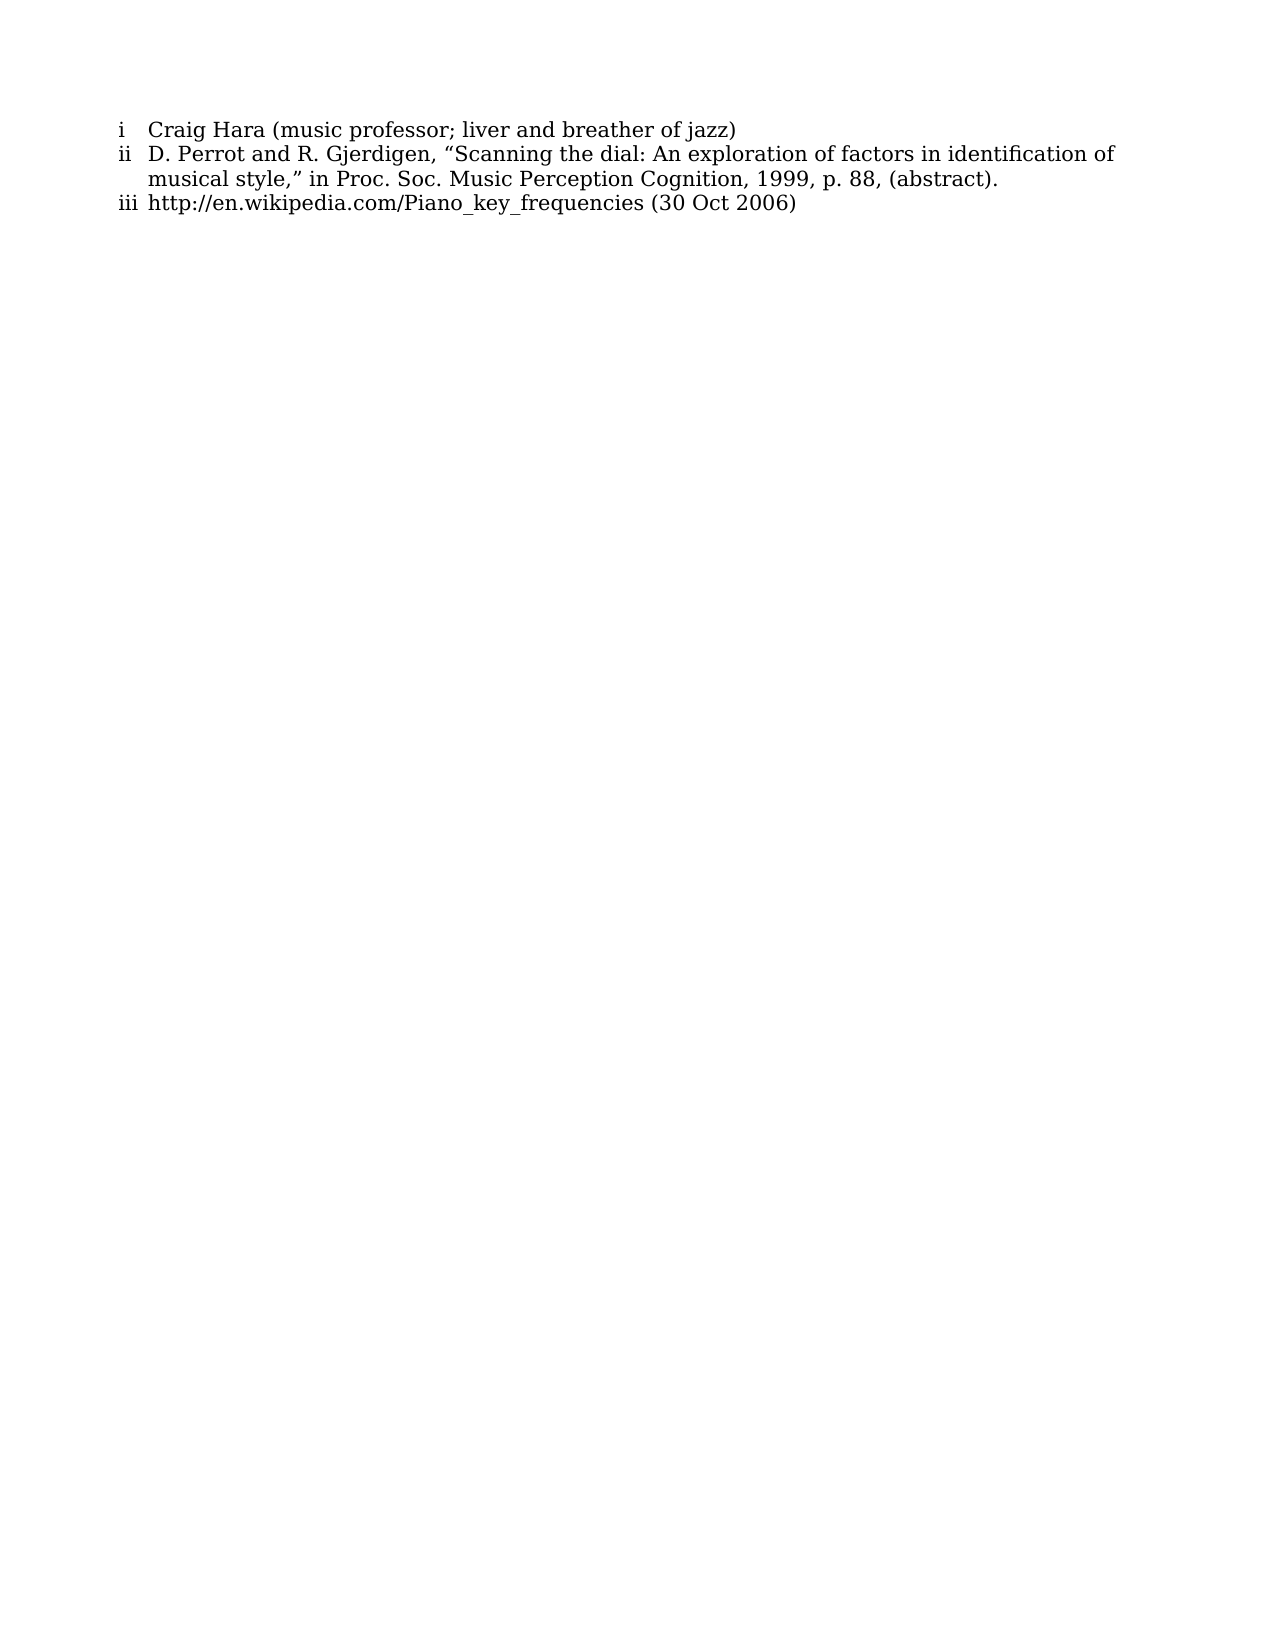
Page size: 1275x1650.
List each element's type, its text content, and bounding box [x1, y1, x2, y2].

text D. Perrot and R. Gjerdigen, “Scanning the dial: An exploration of factors in identification of musical style,” in Proc. Soc. Music Perception Cognition, 1999, p. 88, (abstract). [118, 142, 1157, 191]
text Craig Hara (music professor; liver and breather of jazz) [118, 118, 1157, 142]
text http://en.wikipedia.com/Piano_key_frequencies (30 Oct 2006) [118, 191, 1157, 215]
